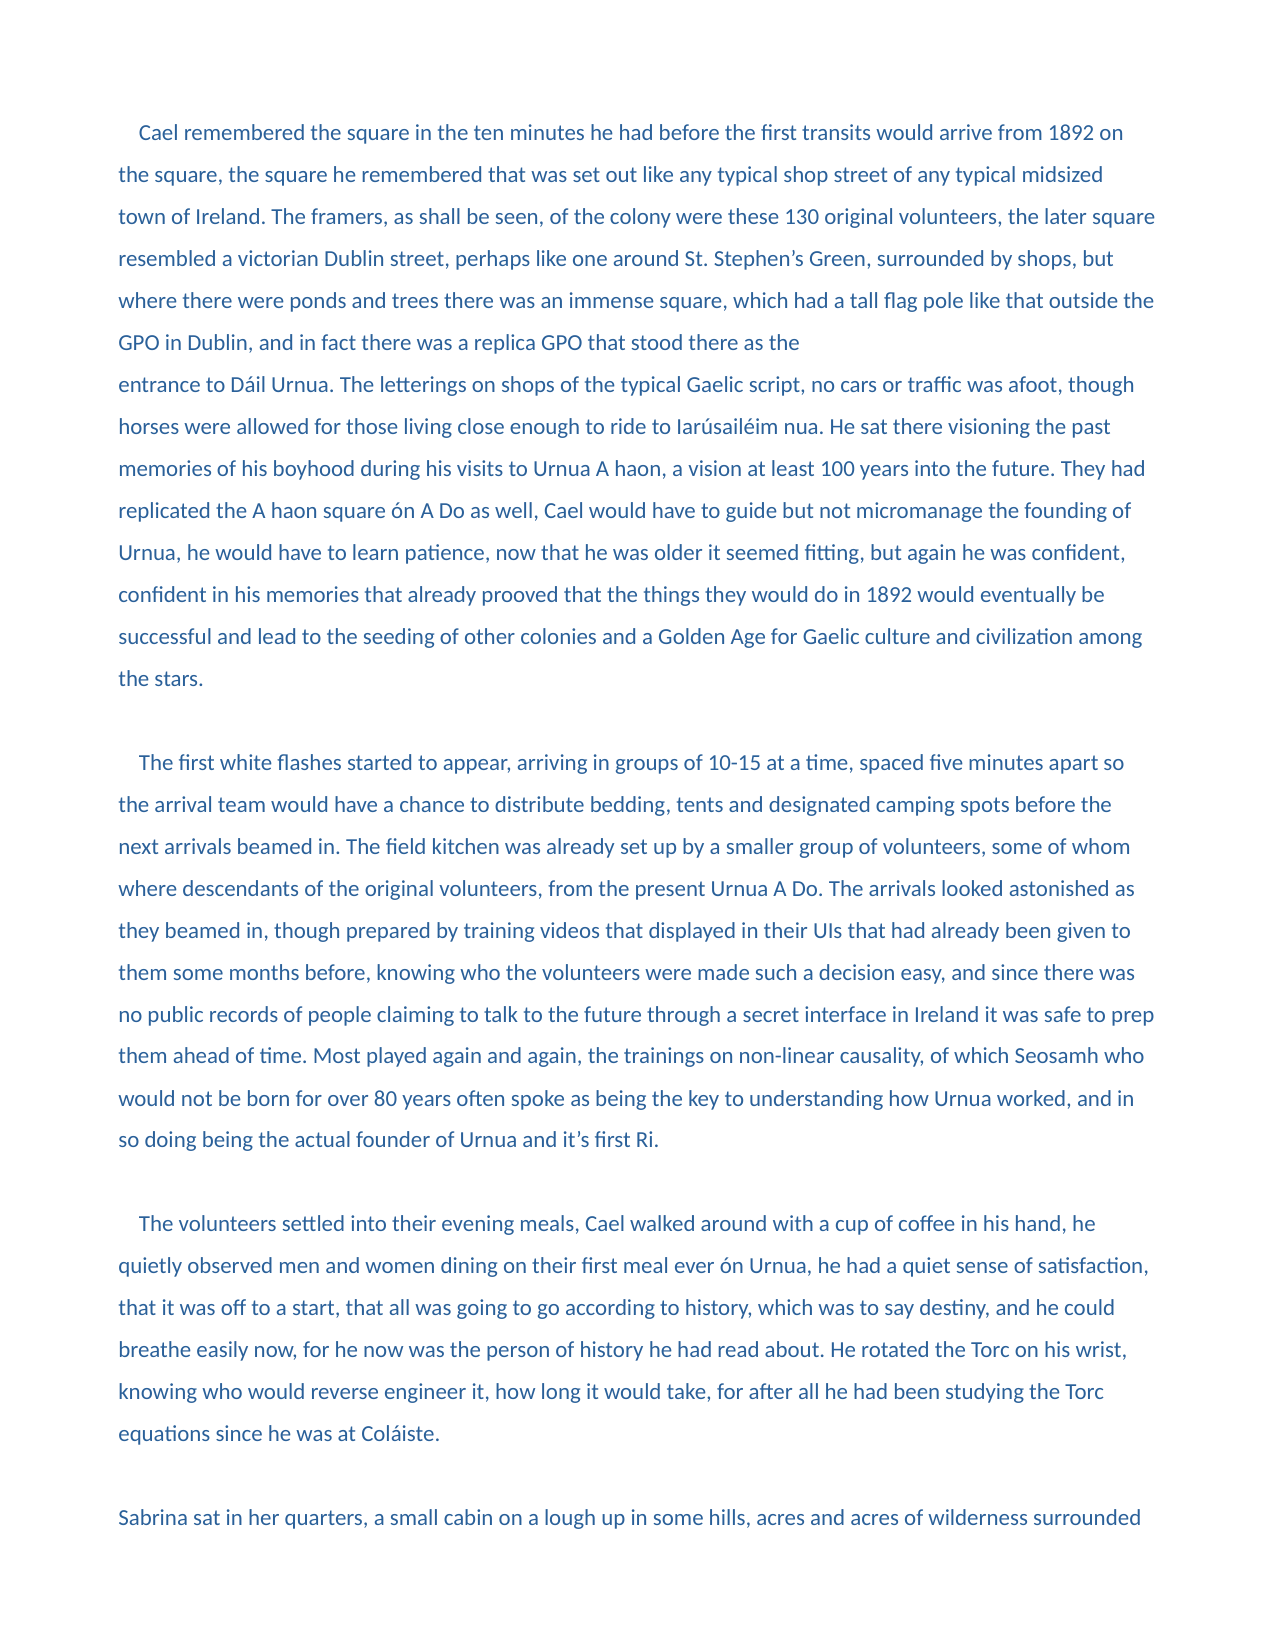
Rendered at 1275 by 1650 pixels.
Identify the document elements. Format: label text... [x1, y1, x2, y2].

text Cael remembered the square in the ten minutes he had before the first transits would arrive from 1892 on the square, the square he remembered that was set out like any typical shop street of any typical midsized town of Ireland. The framers, as shall be seen, of the colony were these 130 original volunteers, the later square resembled a victorian Dublin street, perhaps like one around St. Stephen’s Green, surrounded by shops, but where there were ponds and trees there was an immense square, which had a tall flag pole like that outside the GPO in Dublin, and in fact there was a replica GPO that stood there as the entrance to Dáil Urnua. The letterings on shops of the typical Gaelic script, no cars or traffic was afoot, though horses were allowed for those living close enough to ride to Iarúsailéim nua. He sat there visioning the past memories of his boyhood during his visits to Urnua A haon, a vision at least 100 years into the future. They had replicated the A haon square ón A Do as well, Cael would have to guide but not micromanage the founding of Urnua, he would have to learn patience, now that he was older it seemed fitting, but again he was confident, confident in his memories that already prooved that the things they would do in 1892 would eventually be successful and lead to the seeding of other colonies and a Golden Age for Gaelic culture and civilization among the stars. The first white flashes started to appear, arriving in groups of 10-15 at a time, spaced five minutes apart so the arrival team would have a chance to distribute bedding, tents and designated camping spots before the next arrivals beamed in. The field kitchen was already set up by a smaller group of volunteers, some of whom where descendants of the original volunteers, from the present Urnua A Do. The arrivals looked astonished as they beamed in, though prepared by training videos that displayed in their UIs that had already been given to them some months before, knowing who the volunteers were made such a decision easy, and since there was no public records of people claiming to talk to the future through a secret interface in Ireland it was safe to prep them ahead of time. Most played again and again, the trainings on non-linear causality, of which Seosamh who would not be born for over 80 years often spoke as being the key to understanding how Urnua worked, and in so doing being the actual founder of Urnua and it’s first Ri. The volunteers settled into their evening meals, Cael walked around with a cup of coffee in his hand, he quietly observed men and women dining on their first meal ever ón Urnua, he had a quiet sense of satisfaction, that it was off to a start, that all was going to go according to history, which was to say destiny, and he could breathe easily now, for he now was the person of history he had read about. He rotated the Torc on his wrist, knowing who would reverse engineer it, how long it would take, for after all he had been studying the Torc equations since he was at Coláiste. Sabrina sat in her quarters, a small cabin on a lough up in some hills, acres and acres of wilderness surrounded [118, 118, 1157, 1531]
